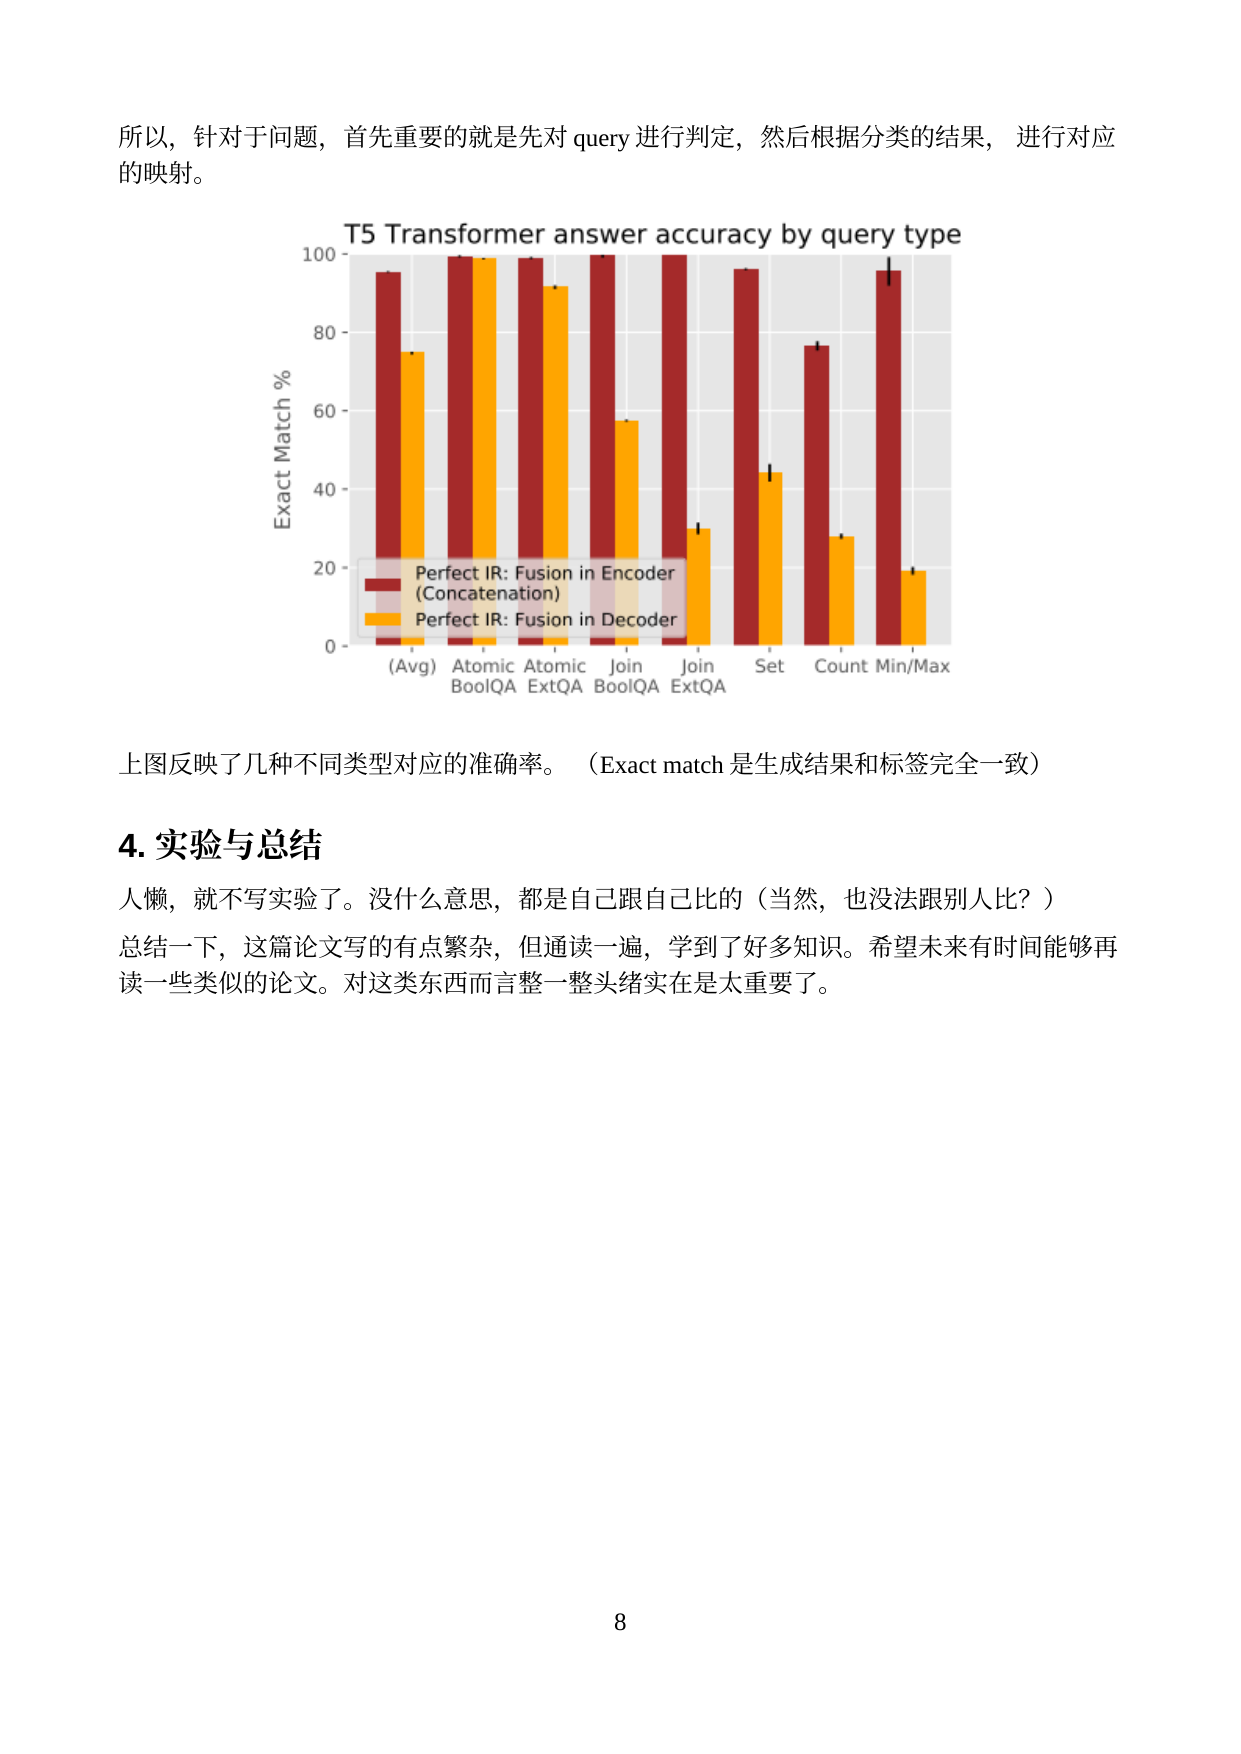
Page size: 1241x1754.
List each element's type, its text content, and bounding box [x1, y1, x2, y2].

subtitle 实验与总结 [118, 818, 1122, 867]
text 上图反映了几种不同类型对应的准确率。 （Exact match是生成结果和标签完全一致） [118, 745, 1122, 781]
text 总结一下，这篇论文写的有点繁杂，但通读一遍，学到了好多知识。希望未来有时间能够再 读一些类似的论文。对这类东西而言整一整头绪实在是太重要了。 [118, 928, 1122, 999]
text 所以，针对于问题，首先重要的就是先对query进行判定，然后根据分类的结果， 进行对应的映射。 [118, 118, 1122, 190]
text 人懒，就不写实验了。没什么意思，都是自己跟自己比的（当然，也没法跟别人比？） [118, 879, 1122, 915]
